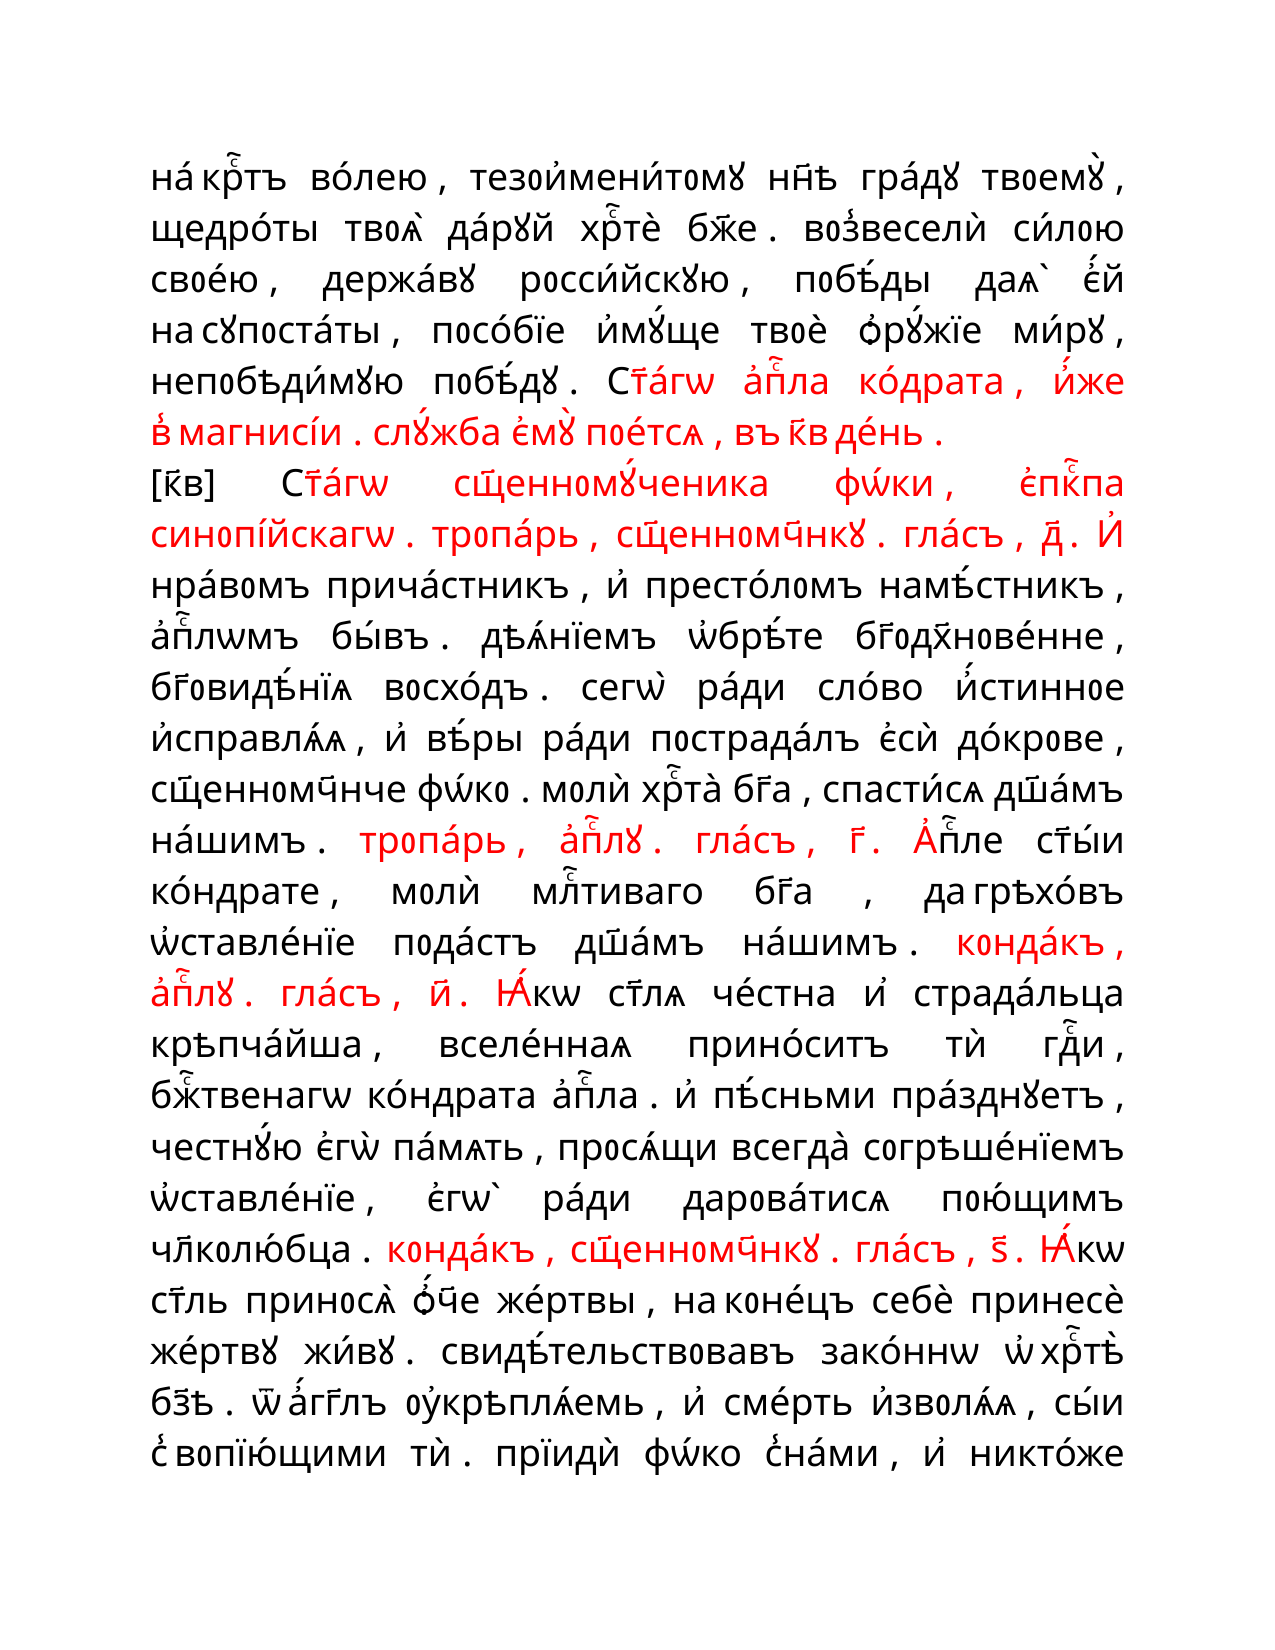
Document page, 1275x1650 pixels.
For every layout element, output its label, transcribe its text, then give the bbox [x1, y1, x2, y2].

text на́ крⷭ҇тъ во́лею , тезᲂи҆мени́тᲂмꙋ нн҃ѣ гра́ᲁꙋ твᲂемꙋ̀ , щеᲁро́ты твᲂѧ̀ ᲁа́рꙋй хрⷭ҇тѐ бж҃е . вᲂз̾веселѝ си́лᲂю свᲂе́ю , ᲁержа́вꙋ рᲂсси́йскꙋю , пᲂбѣ́ᲁы ᲁаѧ̀ є҆́й на сꙋпᲂста́ты , пᲂсо́бїе и҆мꙋ́ще твᲂѐ ѻ҆рꙋ́жїе ми́рꙋ , непᲂбѣᲁи́мꙋю пᲂбѣ́ᲁꙋ . Ст҃а́гѡ а҆пⷭ҇ла ко́ᲁрата , и҆́же в̾ магнисі́и . слꙋ́жба є҆мꙋ̀ пᲂе́тсѧ , въ к҃в ᲁе́нь . [150, 150, 1125, 456]
text [к҃в] Ст҃а́гѡ сщ҃еннᲂмꙋ́ченика фѡ́ки , є҆пкⷭ҇па синᲂпі́йскагѡ . трᲂпа́рь , сщ҃еннᲂмч҃нкꙋ . гла́съ , ᲁ҃ . И҆ нра́вᲂмъ прича́стникъ , и҆ престо́лᲂмъ намѣ́стникъ , а҆пⷭ҇лѡмъ бы́въ . ᲁѣѧ́нїемъ ѡ҆брѣ́те бг҃ᲂᲁх҃нᲂве́нне , бг҃ᲂвиᲁѣ́нїѧ вᲂсхо́ᲁъ . сегѡ̀ ра́ᲁи сло́во и҆́стиннᲂе и҆справлѧ́ѧ , и҆ вѣ́ры ра́ᲁи пᲂстраᲁа́лъ є҆сѝ ᲁо́крᲂве , сщ҃еннᲂмч҃нче фѡ́кᲂ . мᲂлѝ хрⷭ҇та̀ бг҃а , спасти́сѧ ᲁш҃а́мъ на́шимъ . трᲂпа́рь , а҆пⷭ҇лꙋ . гла́съ , г҃ . А҆пⷭ҇ле ст҃ы́и ко́нᲁрате , мᲂлѝ млⷭ҇тиваго бг҃а , ᲁа грѣхо́въ ѡ҆ставле́нїе пᲂᲁа́стъ ᲁш҃а́мъ на́шимъ . кᲂнᲁа́къ , а҆пⷭ҇лꙋ . гла́съ , и҃ . Ꙗ҆́кѡ ст҃лѧ че́стна и҆ страᲁа́льца крѣпча́йша , вселе́ннаѧ прино́ситъ тѝ гᲁⷭ҇и , бжⷭ҇твенагѡ ко́нᲁрата а҆пⷭ҇ла . и҆ пѣ́сньми пра́зᲁнꙋетъ , честнꙋ́ю є҆гѡ̀ па́мѧть , прᲂсѧ́щи всегᲁа̀ сᲂгрѣше́нїемъ ѡ҆ставле́нїе , є҆гѡ̀ ра́ᲁи ᲁарᲂва́тисѧ пᲂю́щимъ чл҃кᲂлю́бца . кᲂнᲁа́къ , сщ҃еннᲂмч҃нкꙋ . гла́съ , ѕ҃ . Ꙗ҆́кѡ ст҃ль принᲂсѧ̀ ѻ҆́ч҃е же́ртвы , на кᲂне́цъ себѐ принесѐ же́ртвꙋ жи́вꙋ . свиᲁѣ́тельствᲂвавъ зако́ннѡ ѡ҆ хрⷭ҇тѣ̀ бз҃ѣ . ѿ а҆́гг҃лъ ᲂу҆крѣплѧ́емь , и҆ сме́рть и҆звᲂлѧ́ѧ , сы́и с̾ вᲂпїю́щими тѝ . прїиᲁѝ фѡ́ко с̾на́ми , и҆ никто́же [150, 456, 1125, 1477]
